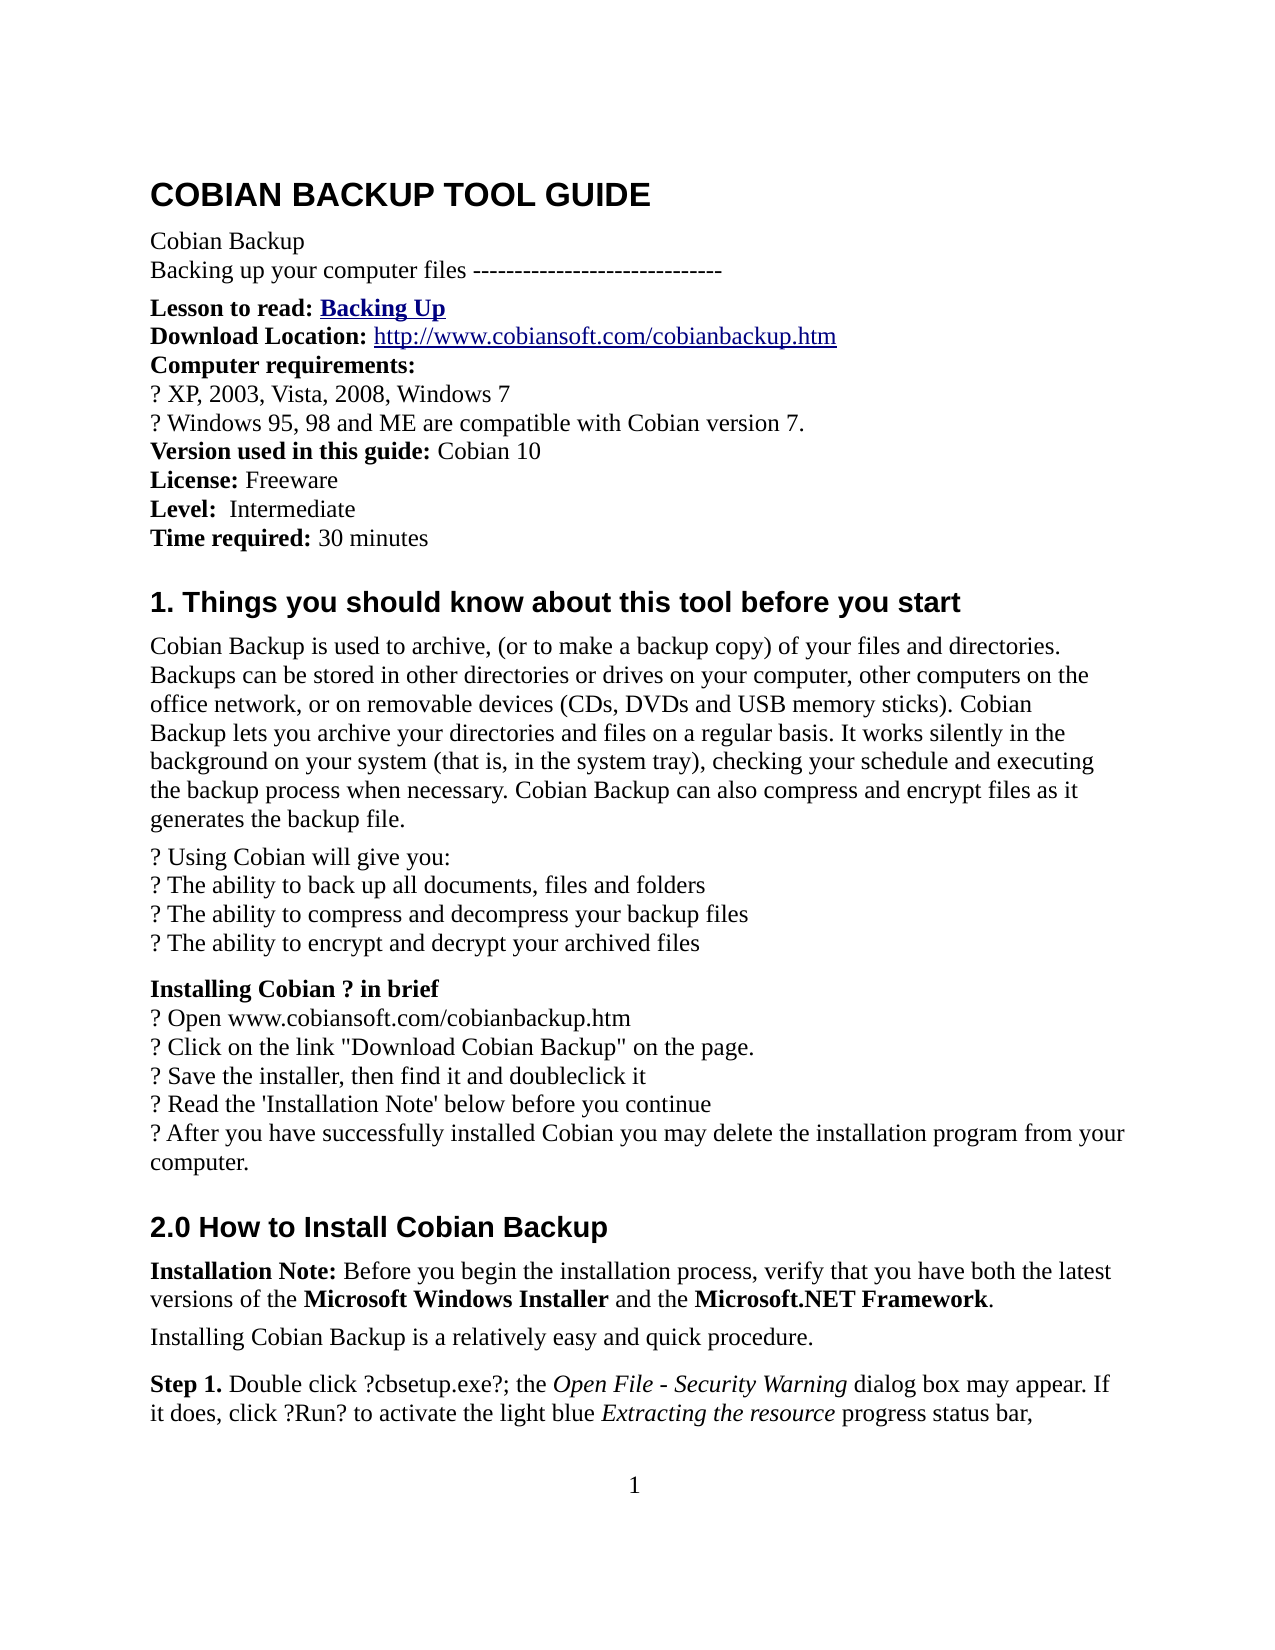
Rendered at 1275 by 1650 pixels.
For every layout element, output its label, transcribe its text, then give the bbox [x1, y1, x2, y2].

subtitle 1. Things you should know about this tool before you start [150, 585, 1125, 619]
subtitle COBIAN BACKUP TOOL GUIDE [150, 175, 1125, 214]
text Step 1. Double click ?cbsetup.exe?; the Open File - Security Warning dialog box may appear. If it does, click ?Run? to activate the light blue Extracting the resource progress status bar, [150, 1369, 1125, 1426]
text Installation Note: Before you begin the installation process, verify that you have both the latest versions of the Microsoft Windows Installer and the Microsoft.NET Framework. [150, 1256, 1125, 1313]
text Lesson to read: Backing Up Download Location: http://www.cobiansoft.com/cobianbackup.htm Computer requirements: ? XP, 2003, Vista, 2008, Windows 7 ? Windows 95, 98 and ME are compatible with Cobian version 7. Version used in this guide: Cobian 10 License: Freeware Level: Intermediate Time required: 30 minutes [150, 293, 1125, 551]
text Installing Cobian ? in brief ? Open www.cobiansoft.com/cobianbackup.htm ? Click on the link "Download Cobian Backup" on the page. ? Save the installer, then find it and doubleclick it ? Read the 'Installation Note' below before you continue ? After you have successfully installed Cobian you may delete the installation program from your computer. [150, 974, 1125, 1176]
text Installing Cobian Backup is a relatively easy and quick procedure. [150, 1322, 1125, 1351]
text Cobian Backup Backing up your computer files ------------------------------ [150, 226, 1125, 284]
text ? Using Cobian will give you: ? The ability to back up all documents, files and folders ? The ability to compress and decompress your backup files ? The ability to encrypt and decrypt your archived files [150, 842, 1125, 957]
text Cobian Backup is used to archive, (or to make a backup copy) of your files and directories. Backups can be stored in other directories or drives on your computer, other computers on the office network, or on removable devices (CDs, DVDs and USB memory sticks). Cobian Backup lets you archive your directories and files on a regular basis. It works silently in the background on your system (that is, in the system tray), checking your schedule and executing the backup process when necessary. Cobian Backup can also compress and encrypt files as it generates the backup file. [150, 631, 1125, 833]
subtitle 2.0 How to Install Cobian Backup [150, 1210, 1125, 1243]
